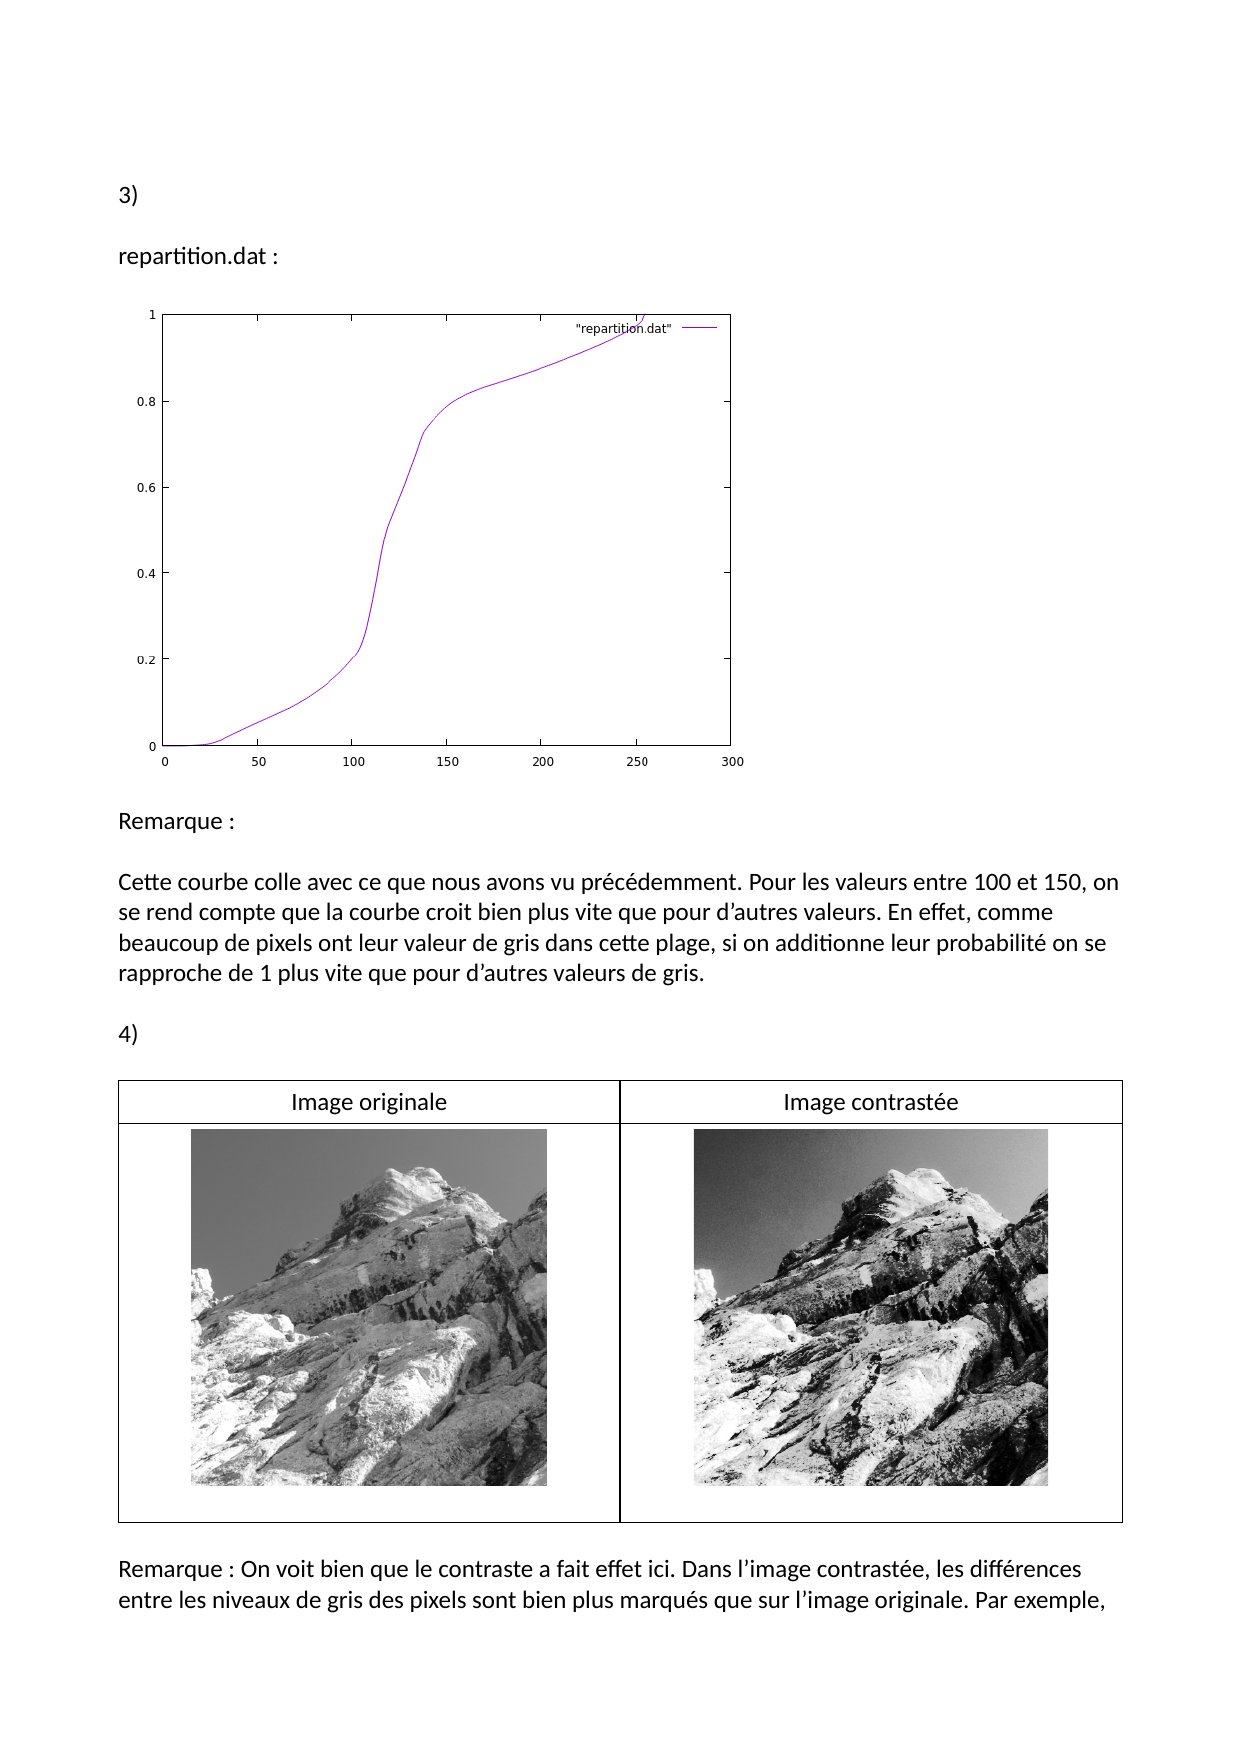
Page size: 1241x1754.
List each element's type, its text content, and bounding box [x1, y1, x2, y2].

table_cell [621, 1124, 1122, 1522]
text Remarque : [118, 805, 1122, 836]
table_cell [119, 1124, 619, 1522]
picture [693, 1129, 1049, 1486]
text 3) [118, 179, 1122, 210]
text Remarque : On voit bien que le contraste a fait effet ici. Dans l’image contrastée, les différences entre les niveaux de gris des pixels sont bien plus marqués que sur l’image originale. Par exemple, [118, 1554, 1122, 1615]
table_header Image contrastée [621, 1081, 1122, 1123]
picture [191, 1129, 547, 1486]
table_header Image originale [119, 1081, 619, 1123]
text repartition.dat : [118, 240, 1122, 271]
text 4) [118, 1019, 1122, 1049]
text Cette courbe colle avec ce que nous avons vu précédemment. Pour les valeurs entre 100 et 150, on se rend compte que la courbe croit bien plus vite que pour d’autres valeurs. En effet, comme beaucoup de pixels ont leur valeur de gris dans cette plage, si on additionne leur probabilité on se rapproche de 1 plus vite que pour d’autres valeurs de gris. [118, 866, 1122, 988]
picture [118, 301, 751, 775]
